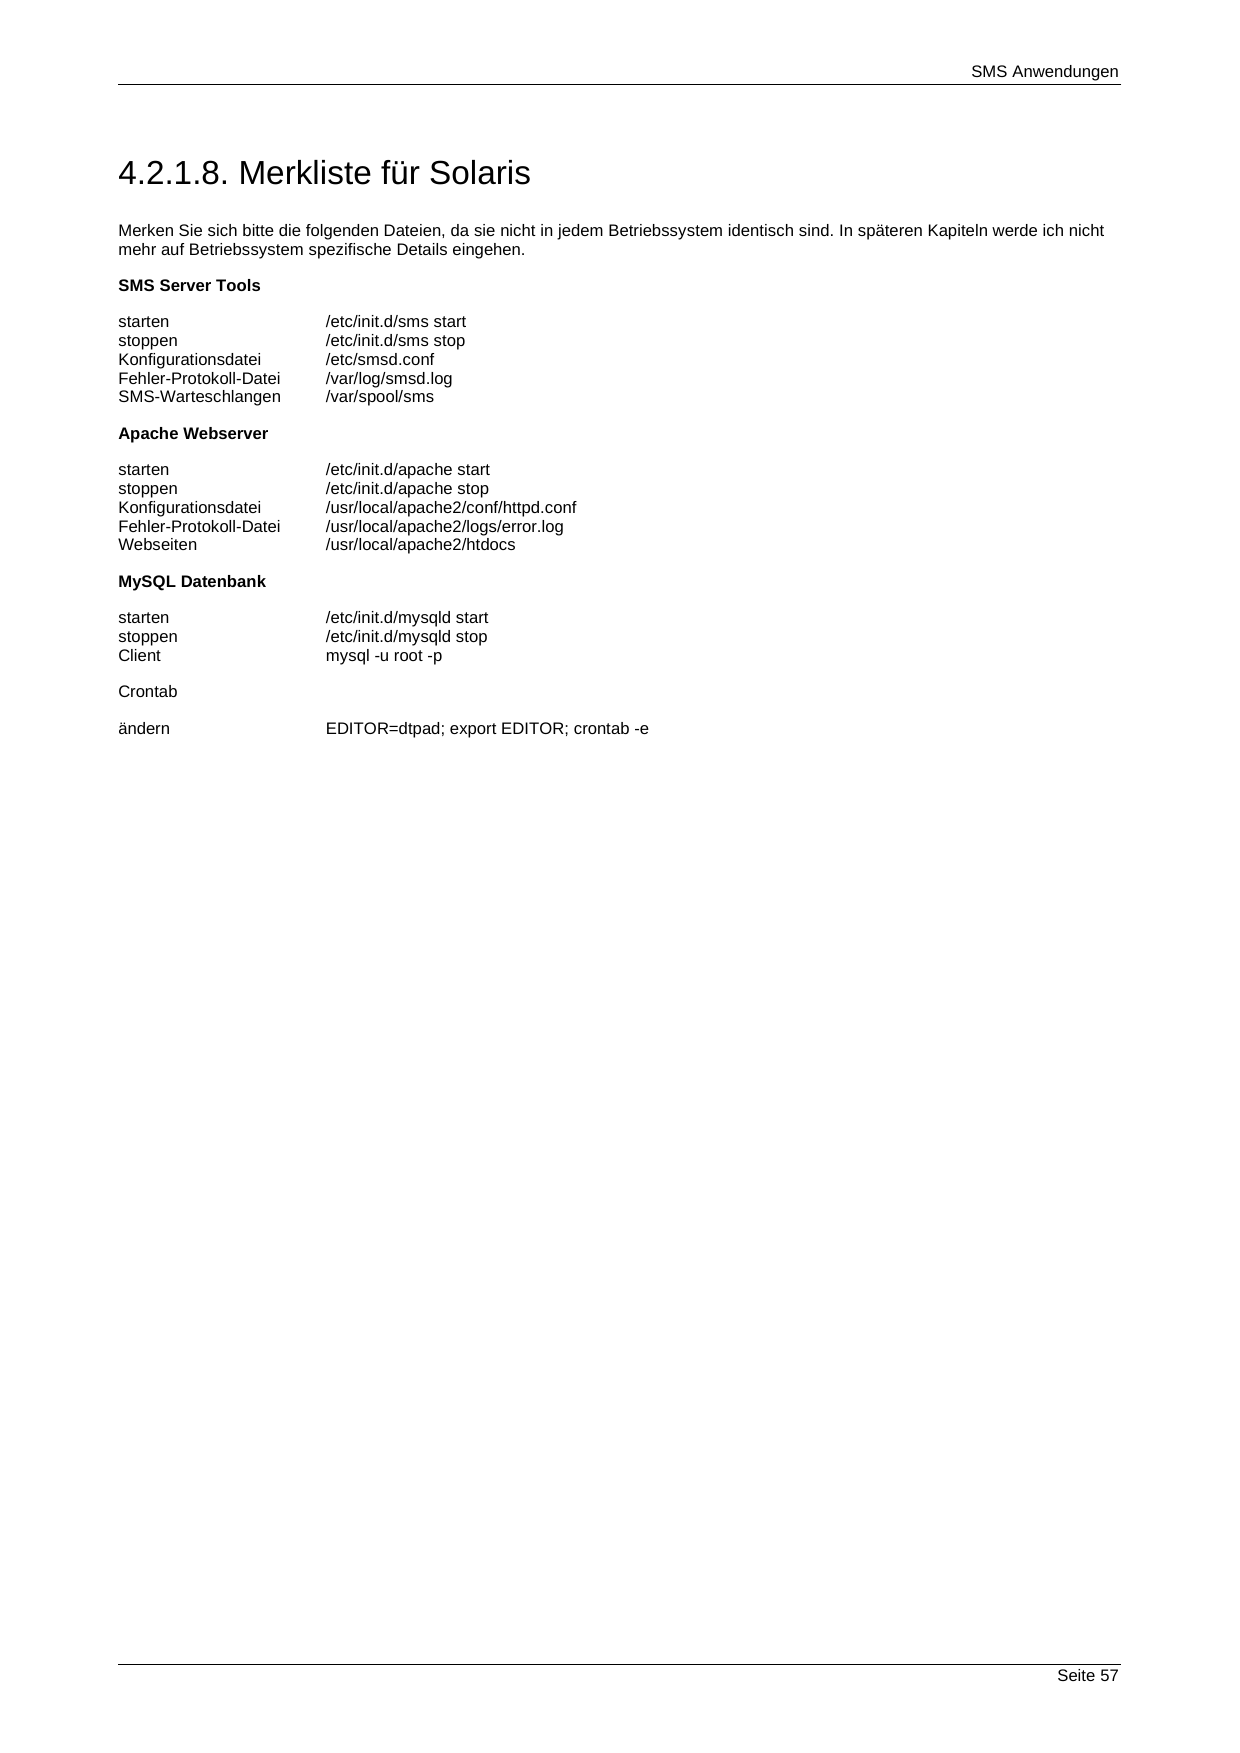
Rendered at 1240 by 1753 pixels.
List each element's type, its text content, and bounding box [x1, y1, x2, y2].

subtitle Merkliste für Solaris [118, 154, 1121, 191]
text Apache Webserver [118, 424, 1121, 443]
text ändern EDITOR=dtpad; export EDITOR; crontab -e [118, 719, 1121, 738]
text SMS Server Tools [118, 276, 1121, 295]
text starten /etc/init.d/mysqld start stoppen /etc/init.d/mysqld stop Client mysql -u root -p [118, 608, 1121, 665]
text starten /etc/init.d/sms start stoppen /etc/init.d/sms stop Konfigurationsdatei /etc/smsd.conf Fehler-Protokoll-Datei /var/log/smsd.log SMS-Warteschlangen /var/spool/sms [118, 313, 1121, 406]
text starten /etc/init.d/apache start stoppen /etc/init.d/apache stop Konfigurationsdatei /usr/local/apache2/conf/httpd.conf Fehler-Protokoll-Datei /usr/local/apache2/logs/error.log Webseiten /usr/local/apache2/htdocs [118, 461, 1121, 554]
text Crontab [118, 682, 1121, 701]
text Merken Sie sich bitte die folgenden Dateien, da sie nicht in jedem Betriebssystem identisch sind. In späteren Kapiteln werde ich nicht mehr auf Betriebssystem spezifische Details eingehen. [118, 221, 1121, 258]
text MySQL Datenbank [118, 572, 1121, 591]
